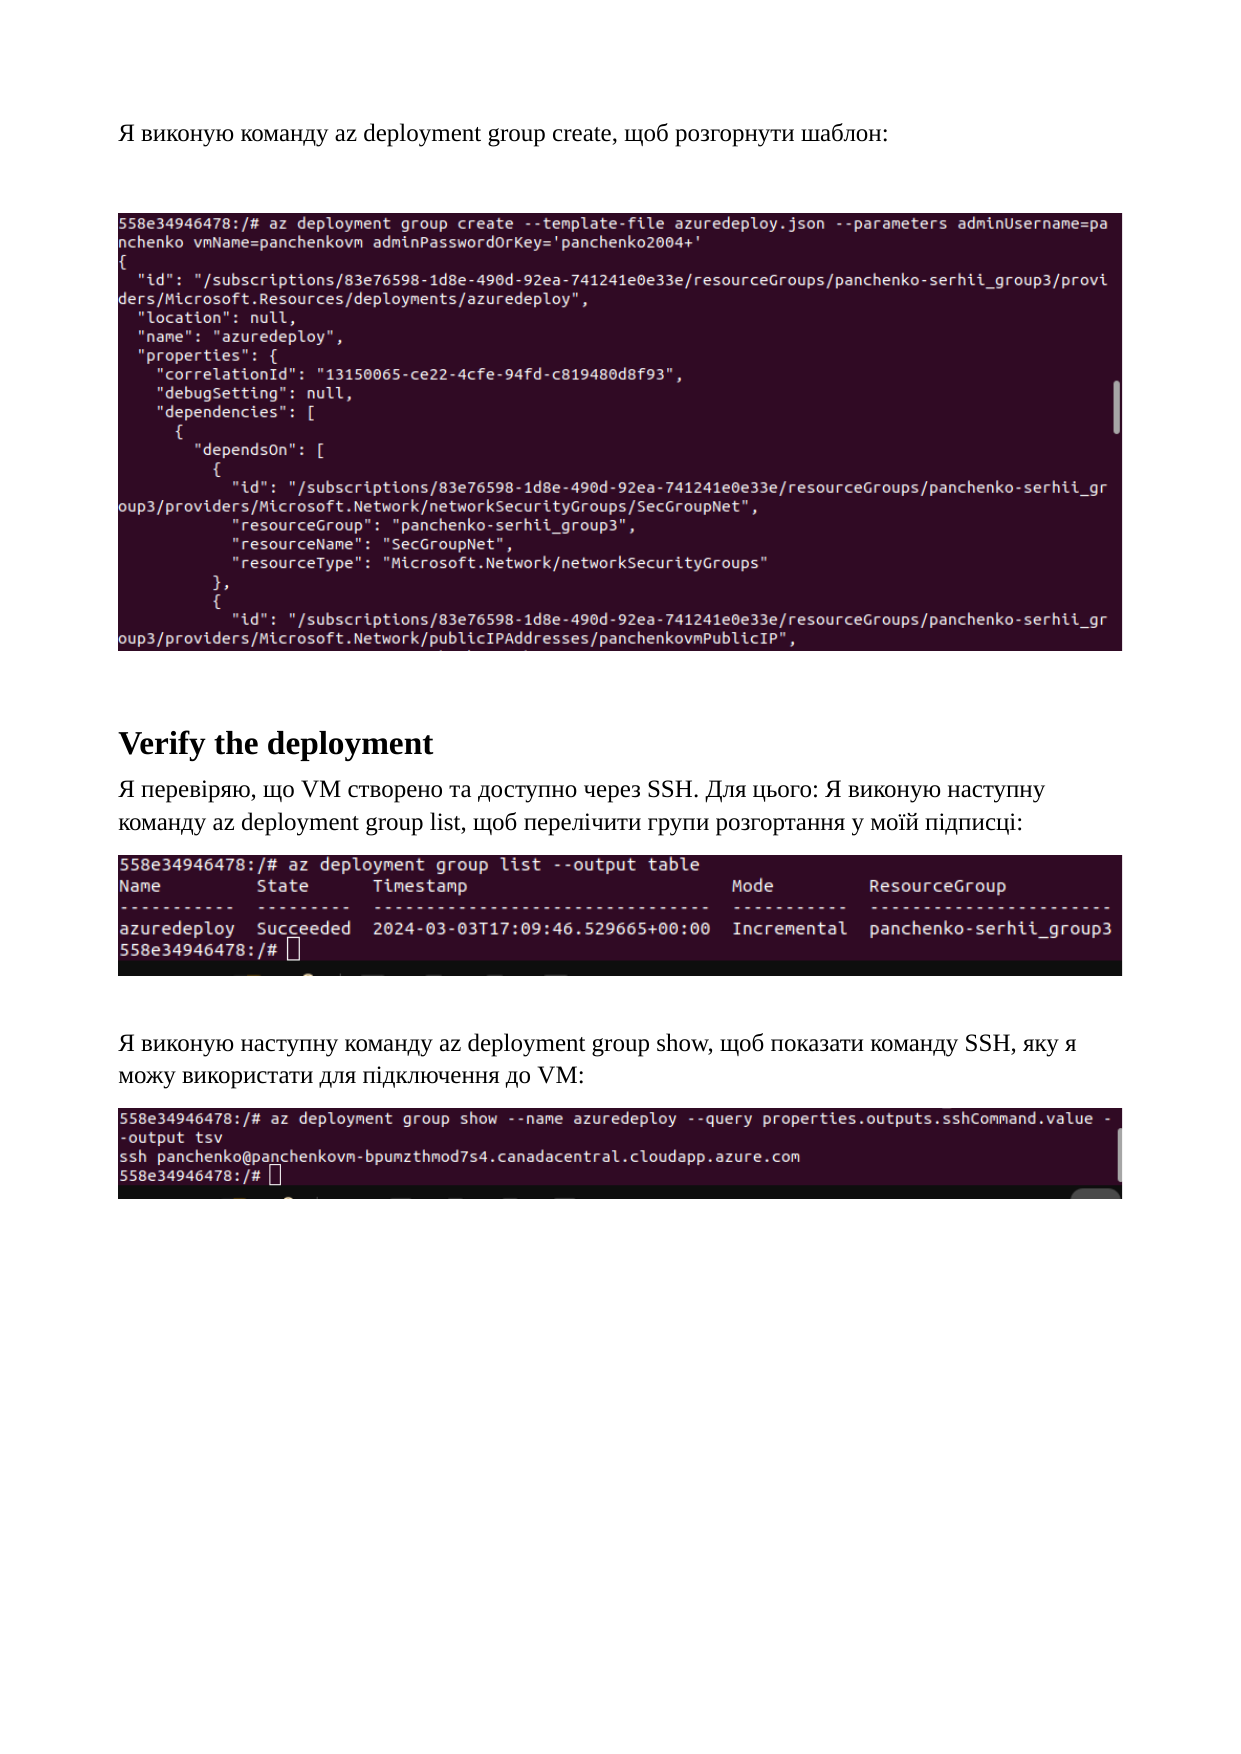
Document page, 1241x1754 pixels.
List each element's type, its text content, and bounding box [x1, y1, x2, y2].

picture [118, 1108, 1123, 1199]
picture [118, 855, 1123, 976]
subtitle Verify the deployment [118, 723, 1122, 762]
text Я виконую наступну команду az deployment group show, щоб показати команду SSH, яку я можу використати для підключення до VM: [118, 1028, 1122, 1089]
text Я перевіряю, що VM створено та доступно через SSH. Для цього: Я виконую наступну команду az deployment group list, щоб перелічити групи розгортання у моїй підписці: [118, 774, 1122, 836]
text Я виконую команду az deployment group create, щоб розгорнути шаблон: [118, 118, 1122, 147]
picture [118, 213, 1123, 651]
